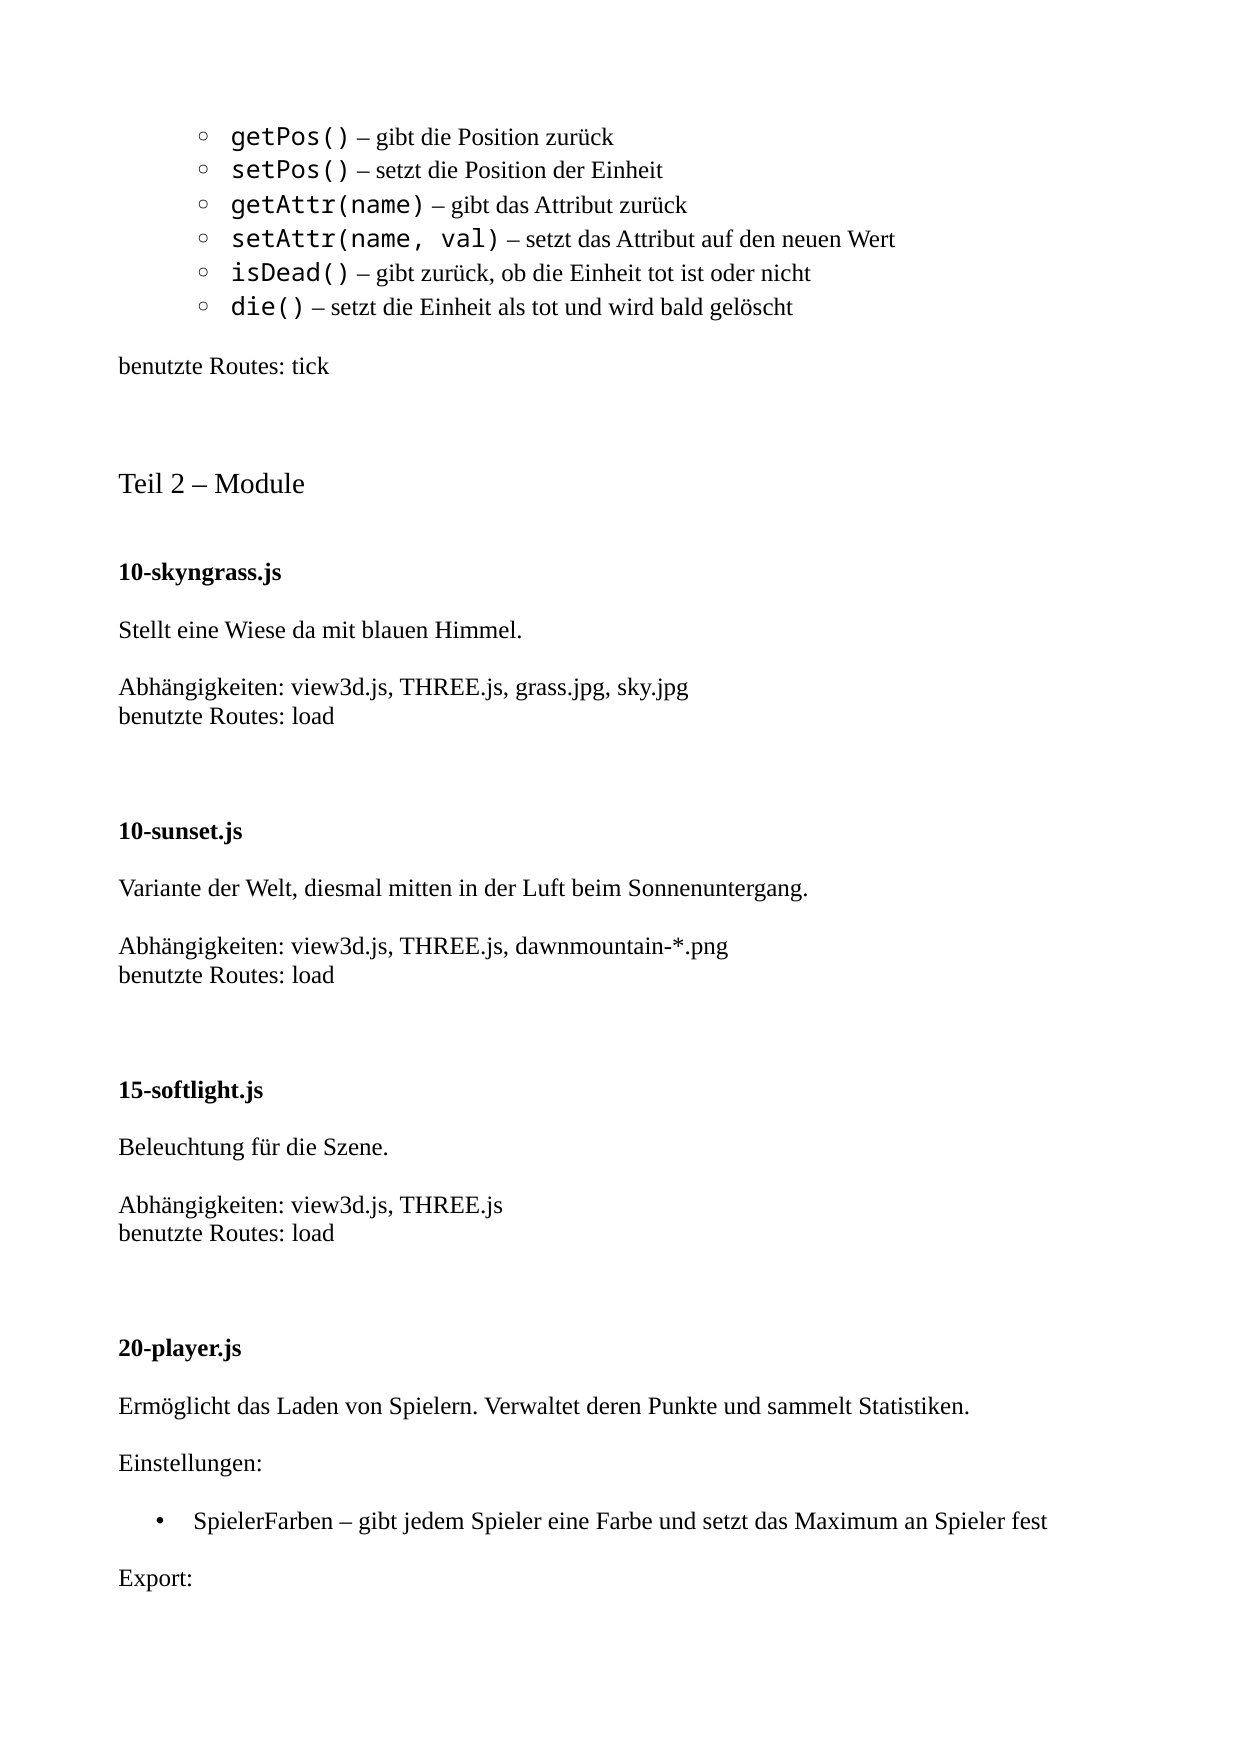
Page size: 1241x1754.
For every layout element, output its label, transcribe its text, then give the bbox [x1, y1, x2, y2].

list setAttr(name, val) – setzt das Attribut auf den neuen Wert [193, 220, 1122, 254]
text 20-player.js [118, 1333, 1122, 1362]
list setPos() – setzt die Position der Einheit [193, 152, 1122, 186]
list die() – setzt die Einheit als tot und wird bald gelöscht [193, 288, 1122, 322]
text benutzte Routes: load [118, 960, 1122, 988]
text Teil 2 – Module [118, 466, 1122, 500]
text Export: [118, 1563, 1122, 1592]
text benutzte Routes: tick [118, 351, 1122, 380]
text Beleuchtung für die Szene. [118, 1132, 1122, 1161]
text Abhängigkeiten: view3d.js, THREE.js [118, 1190, 1122, 1218]
text Variante der Welt, diesmal mitten in der Luft beim Sonnenuntergang. [118, 873, 1122, 902]
text Ermöglicht das Laden von Spielern. Verwaltet deren Punkte und sammelt Statistiken. [118, 1391, 1122, 1420]
text 15-softlight.js [118, 1075, 1122, 1103]
text Einstellungen: [118, 1448, 1122, 1477]
list isDead() – gibt zurück, ob die Einheit tot ist oder nicht [193, 254, 1122, 288]
list getPos() – gibt die Position zurück [193, 118, 1122, 152]
text benutzte Routes: load [118, 701, 1122, 730]
text 10-skyngrass.js [118, 557, 1122, 586]
text Stellt eine Wiese da mit blauen Himmel. [118, 615, 1122, 643]
text Abhängigkeiten: view3d.js, THREE.js, dawnmountain-*.png [118, 931, 1122, 960]
text 10-sunset.js [118, 816, 1122, 845]
list getAttr(name) – gibt das Attribut zurück [193, 186, 1122, 220]
text benutzte Routes: load [118, 1218, 1122, 1247]
text Abhängigkeiten: view3d.js, THREE.js, grass.jpg, sky.jpg [118, 672, 1122, 701]
list SpielerFarben – gibt jedem Spieler eine Farbe und setzt das Maximum an Spieler fest [156, 1506, 1122, 1535]
